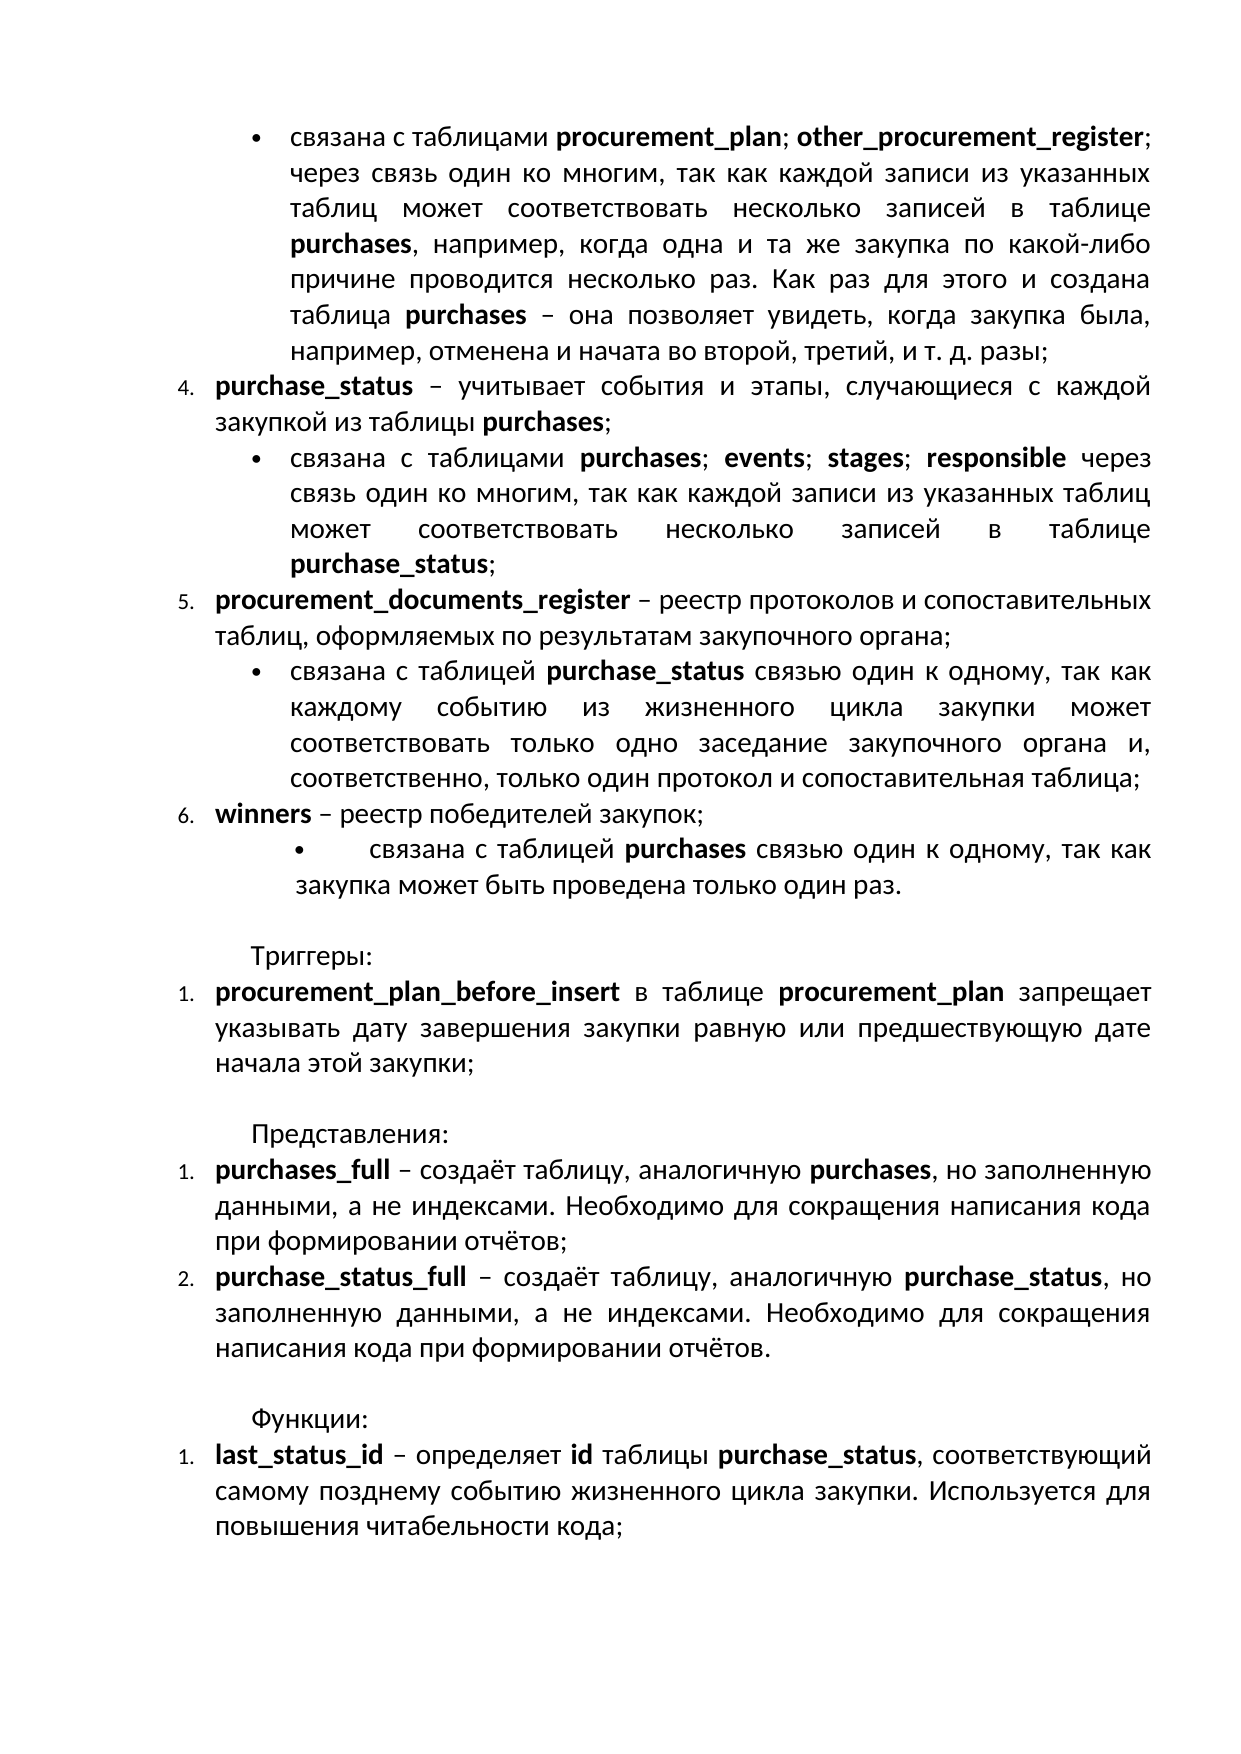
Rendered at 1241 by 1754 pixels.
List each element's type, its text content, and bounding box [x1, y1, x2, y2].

list связана с таблицами procurement_plan; other_procurement_register; через связь один ко многим, так как каждой записи из указанных таблиц может соответствовать несколько записей в таблице purchases, например, когда одна и та же закупка по какой-либо причине проводится несколько раз. Как раз для этого и создана таблица purchases – она позволяет увидеть, когда закупка была, например, отменена и начата во второй, третий, и т. д. разы; [252, 118, 1152, 367]
list связана с таблицами purchases; events; stages; responsible через связь один ко многим, так как каждой записи из указанных таблиц может соответствовать несколько записей в таблице purchase_status; [252, 439, 1152, 581]
text Представления: [177, 1116, 1152, 1151]
list purchases_full – создаёт таблицу, аналогичную purchases, но заполненную данными, а не индексами. Необходимо для сокращения написания кода при формировании отчётов; [177, 1151, 1152, 1258]
list связана с таблицей purchase_status связью один к одному, так как каждому событию из жизненного цикла закупки может соответствовать только одно заседание закупочного органа и, соответственно, только один протокол и сопоставительная таблица; [252, 652, 1152, 795]
list procurement_plan_before_insert в таблице procurement_plan запрещает указывать дату завершения закупки равную или предшествующую дате начала этой закупки; [177, 973, 1152, 1080]
text Триггеры: [250, 937, 1152, 973]
list procurement_documents_register – реестр протоколов и сопоставительных таблиц, оформляемых по результатам закупочного органа; [177, 581, 1152, 652]
text Функции: [177, 1401, 1152, 1436]
list winners – реестр победителей закупок; [177, 795, 1152, 831]
list purchase_status – учитывает события и этапы, случающиеся с каждой закупкой из таблицы purchases; [177, 367, 1152, 439]
list purchase_status_full – создаёт таблицу, аналогичную purchase_status, но заполненную данными, а не индексами. Необходимо для сокращения написания кода при формировании отчётов. [177, 1258, 1152, 1365]
list last_status_id – определяет id таблицы purchase_status, соответствующий самому позднему событию жизненного цикла закупки. Используется для повышения читабельности кода; [177, 1436, 1152, 1543]
list связана с таблицей purchases связью один к одному, так как закупка может быть проведена только один раз. [295, 831, 1152, 902]
